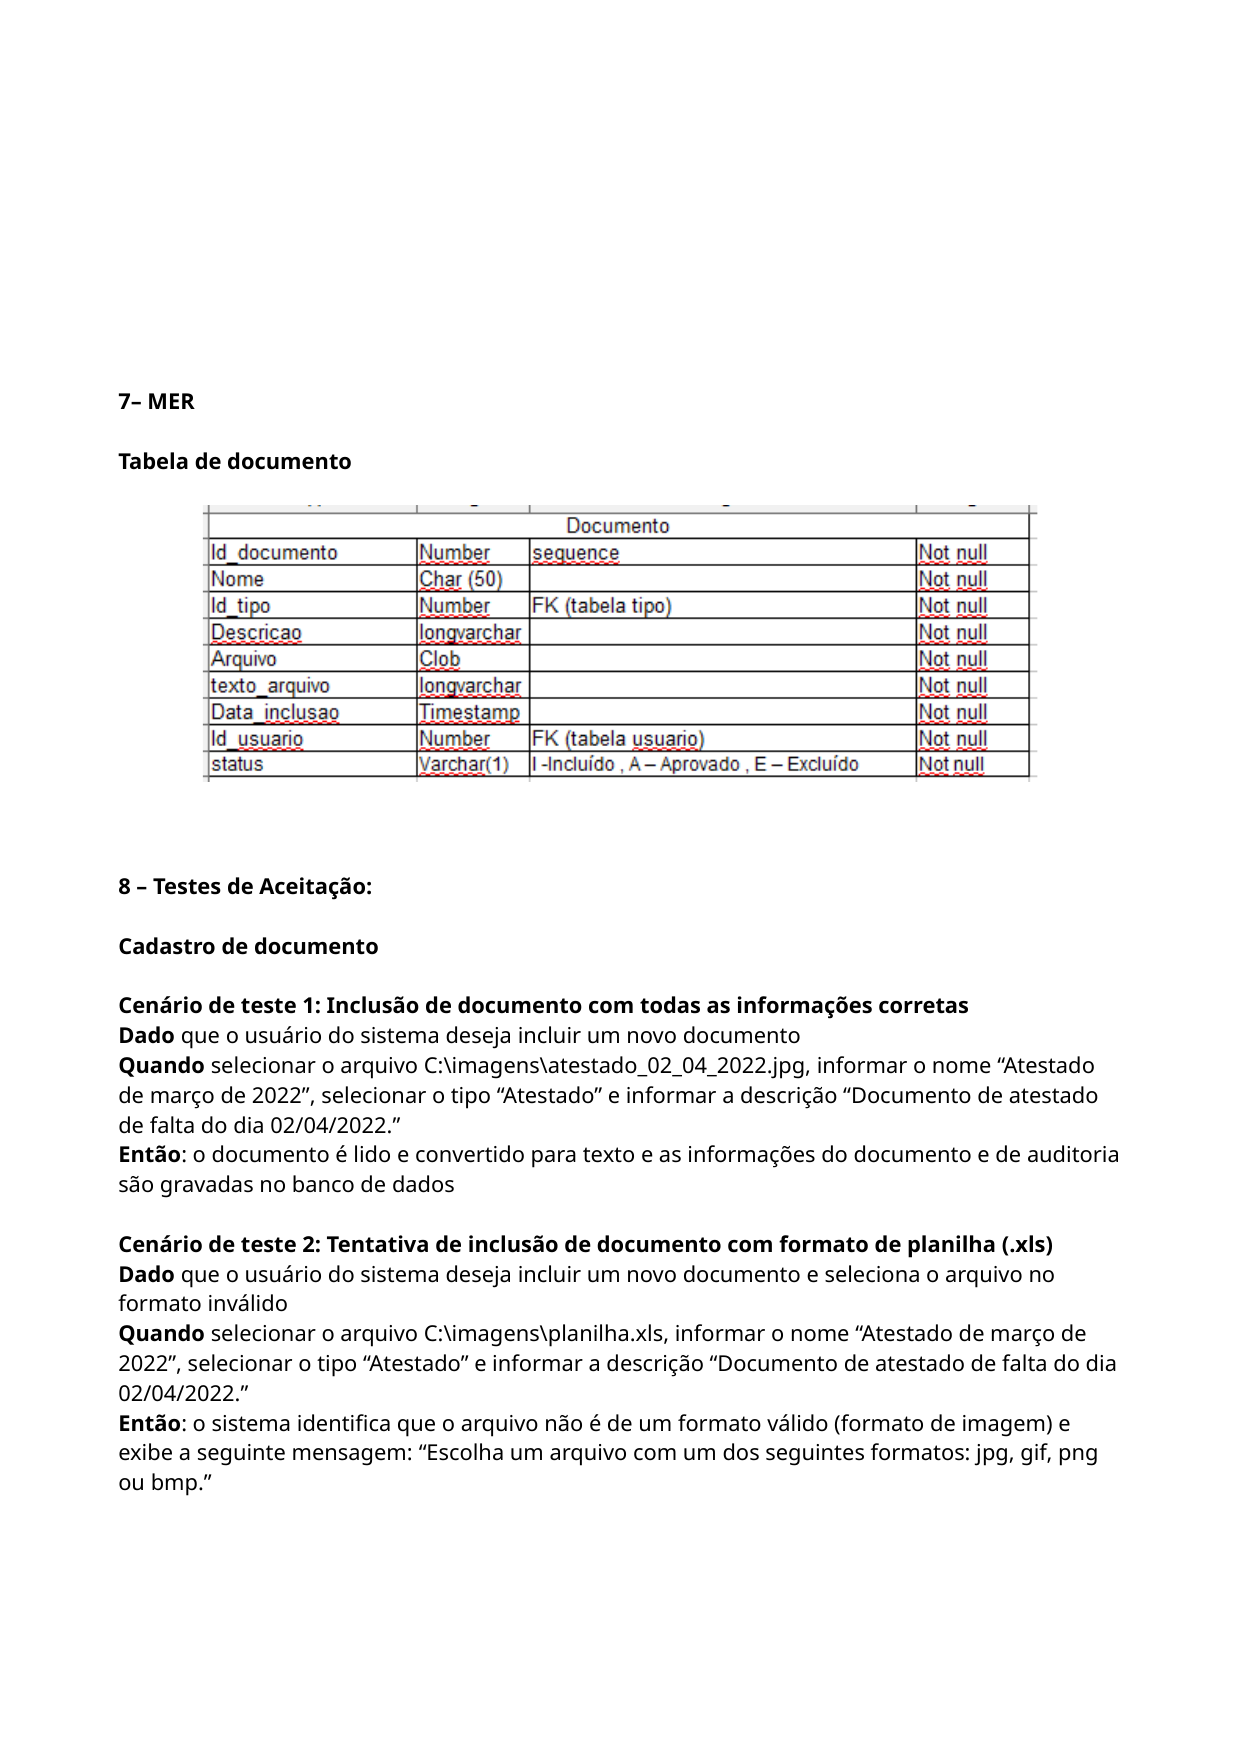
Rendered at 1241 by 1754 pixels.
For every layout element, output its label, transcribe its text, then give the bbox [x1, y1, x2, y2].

text Dado que o usuário do sistema deseja incluir um novo documento e seleciona o arquivo no formato inválido [118, 1259, 1122, 1318]
text Quando selecionar o arquivo C:\imagens\atestado_02_04_2022.jpg, informar o nome “Atestado de março de 2022”, selecionar o tipo “Atestado” e informar a descrição “Documento de atestado de falta do dia 02/04/2022.” [118, 1050, 1122, 1139]
text Tabela de documento [118, 446, 1122, 476]
text Dado que o usuário do sistema deseja incluir um novo documento [118, 1020, 1122, 1050]
text Cenário de teste 1: Inclusão de documento com todas as informações corretas [118, 991, 1122, 1020]
text 7– MER [118, 386, 1122, 416]
text Cenário de teste 2: Tentativa de inclusão de documento com formato de planilha (.xls) [118, 1229, 1122, 1259]
picture [202, 505, 1038, 782]
text Então: o documento é lido e convertido para texto e as informações do documento e de auditoria são gravadas no banco de dados [118, 1139, 1122, 1199]
text Quando selecionar o arquivo C:\imagens\planilha.xls, informar o nome “Atestado de março de 2022”, selecionar o tipo “Atestado” e informar a descrição “Documento de atestado de falta do dia 02/04/2022.” [118, 1318, 1122, 1408]
text Cadastro de documento [118, 931, 1122, 961]
text Então: o sistema identifica que o arquivo não é de um formato válido (formato de imagem) e exibe a seguinte mensagem: “Escolha um arquivo com um dos seguintes formatos: jpg, gif, png ou bmp.” [118, 1408, 1122, 1497]
text 8 – Testes de Aceitação: [118, 871, 1122, 901]
